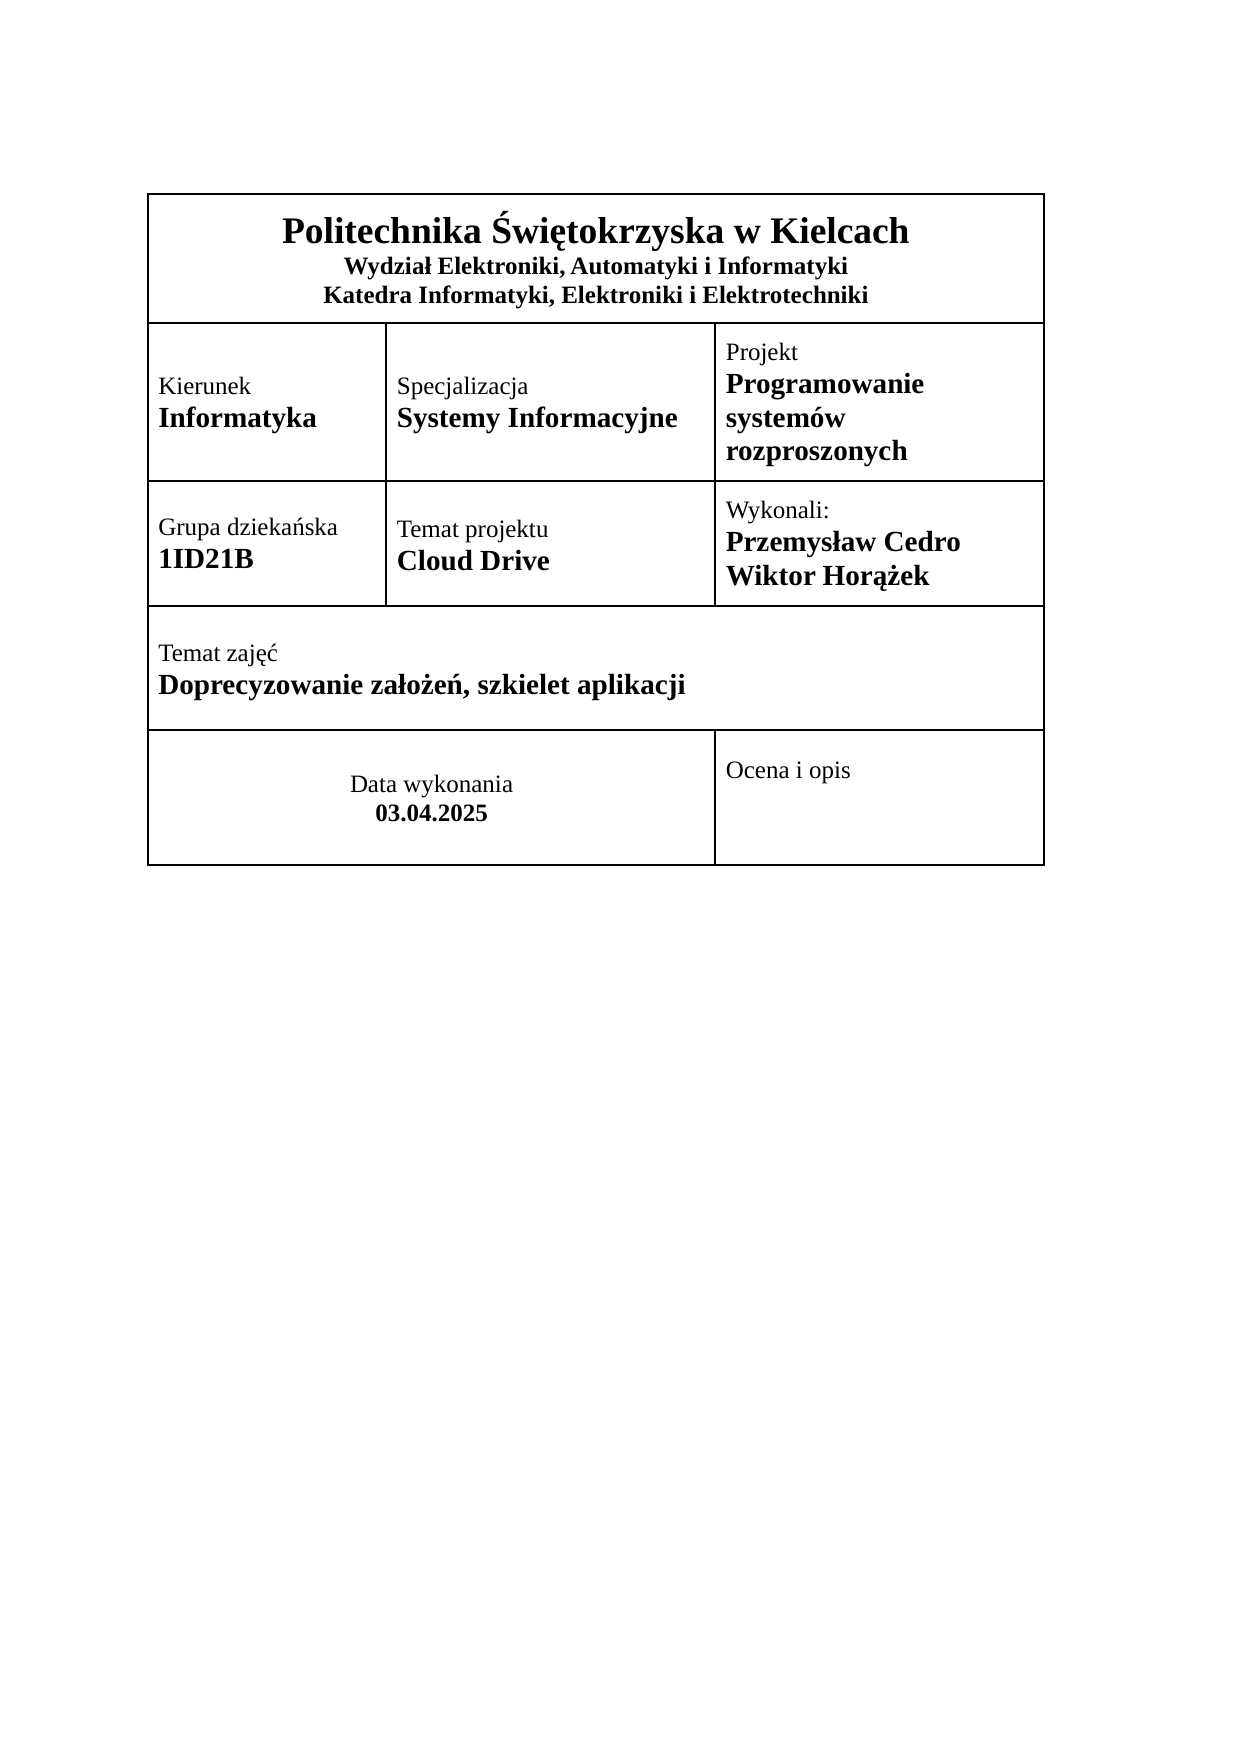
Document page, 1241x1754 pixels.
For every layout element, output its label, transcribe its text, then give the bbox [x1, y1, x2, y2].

table_cell Grupa dziekańska 1ID21B [149, 482, 385, 605]
table_cell Temat projektu Cloud Drive [387, 482, 714, 605]
table_header Politechnika Świętokrzyska w Kielcach Wydział Elektroniki, Automatyki i Informatyki Katedra Informatyki, Elektroniki i Elektrotechniki [149, 195, 1043, 322]
table_cell Temat zajęć Doprecyzowanie założeń, szkielet aplikacji [149, 607, 1043, 729]
table_cell Kierunek Informatyka [149, 324, 385, 480]
table_cell Data wykonania 03.04.2025 [149, 731, 714, 864]
table_cell Specjalizacja Systemy Informacyjne [387, 324, 714, 480]
table_cell Projekt Programowanie systemów rozproszonych [716, 324, 1043, 480]
table_cell Wykonali: Przemysław Cedro Wiktor Horążek [716, 482, 1043, 605]
table_cell Ocena i opis [716, 731, 1043, 864]
